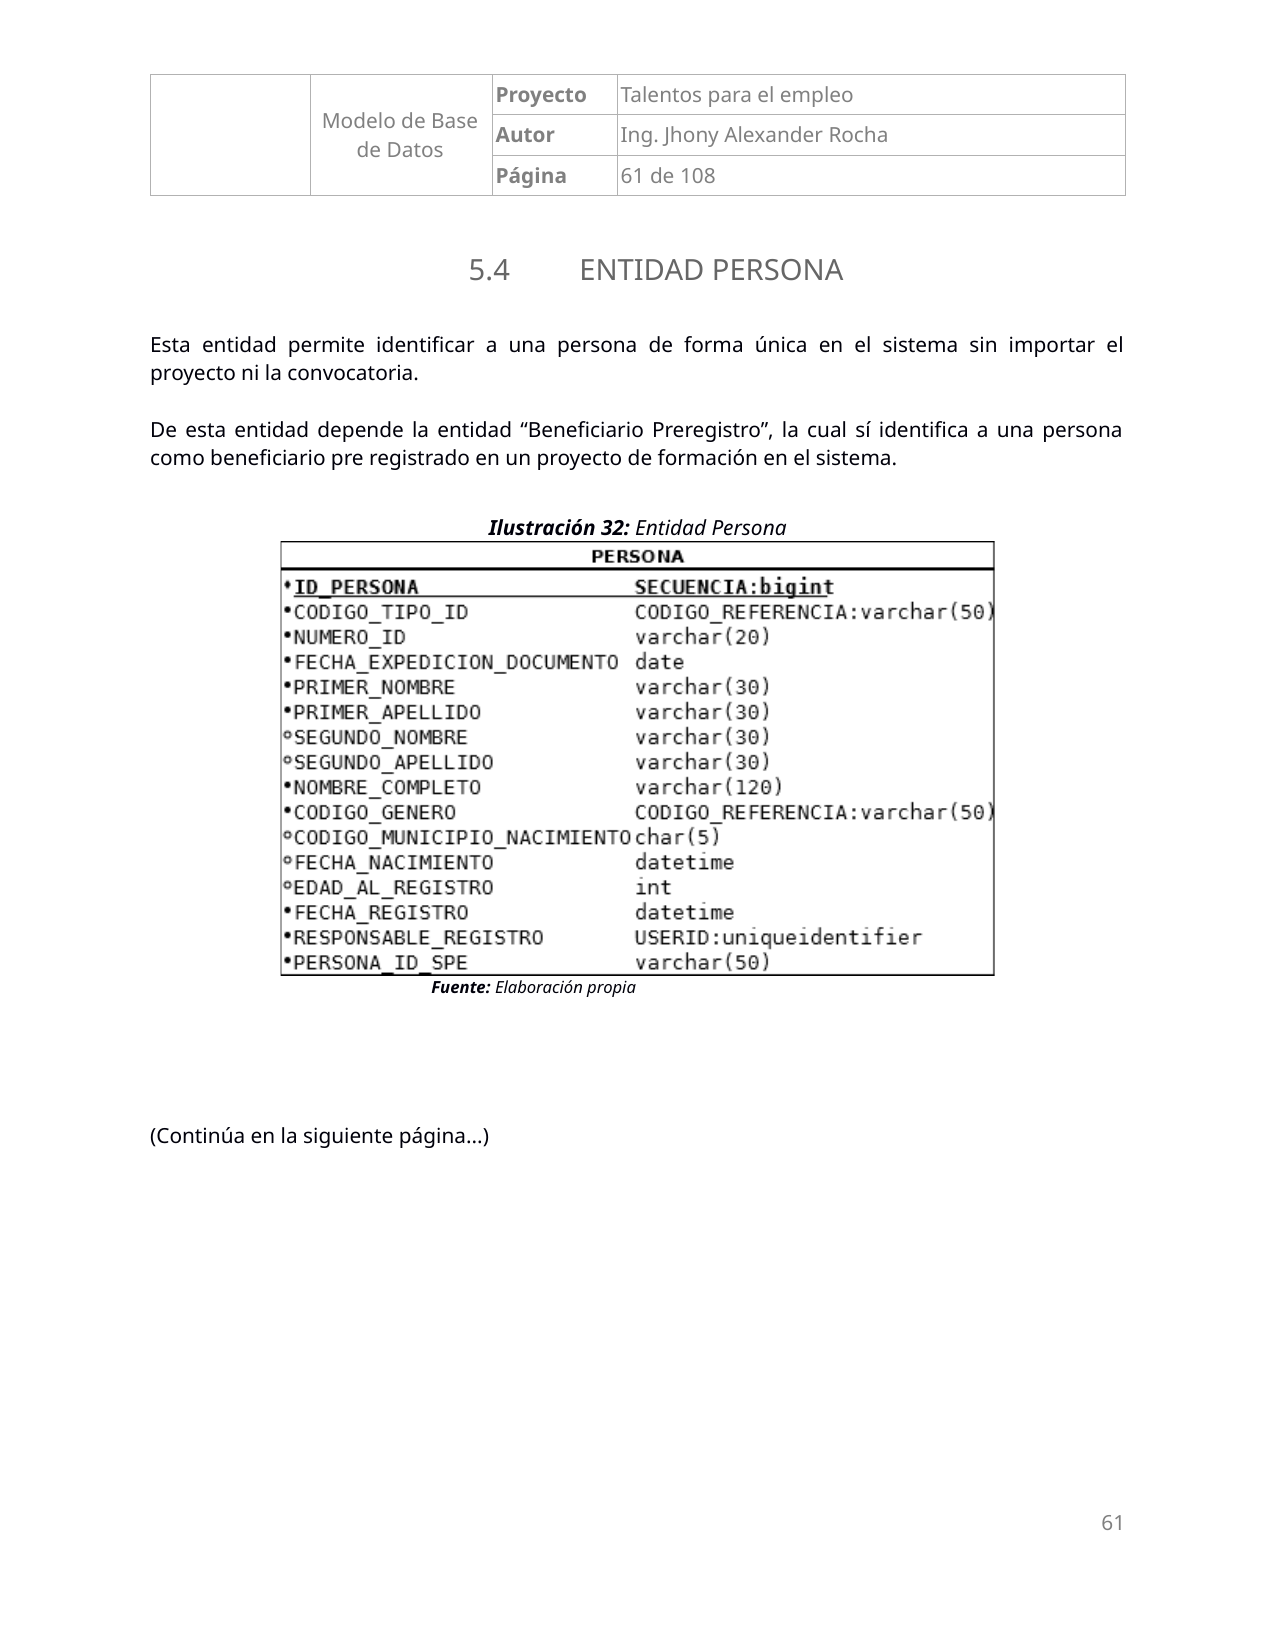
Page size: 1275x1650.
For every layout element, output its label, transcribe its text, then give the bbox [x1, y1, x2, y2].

text (Continúa en la siguiente página...) [150, 1122, 1125, 1150]
text De esta entidad depende la entidad “Beneficiario Preregistro”, la cual sí identifica a una persona como beneficiario pre registrado en un proyecto de formación en el sistema. [150, 415, 1125, 472]
subtitle Entidad persona [179, 249, 1125, 289]
text Ilustración 32: Entidad Persona [431, 513, 844, 541]
picture [280, 541, 995, 976]
text Esta entidad permite identificar a una persona de forma única en el sistema sin importar el proyecto ni la convocatoria. [150, 330, 1125, 387]
text Fuente: Elaboración propia [431, 976, 844, 998]
